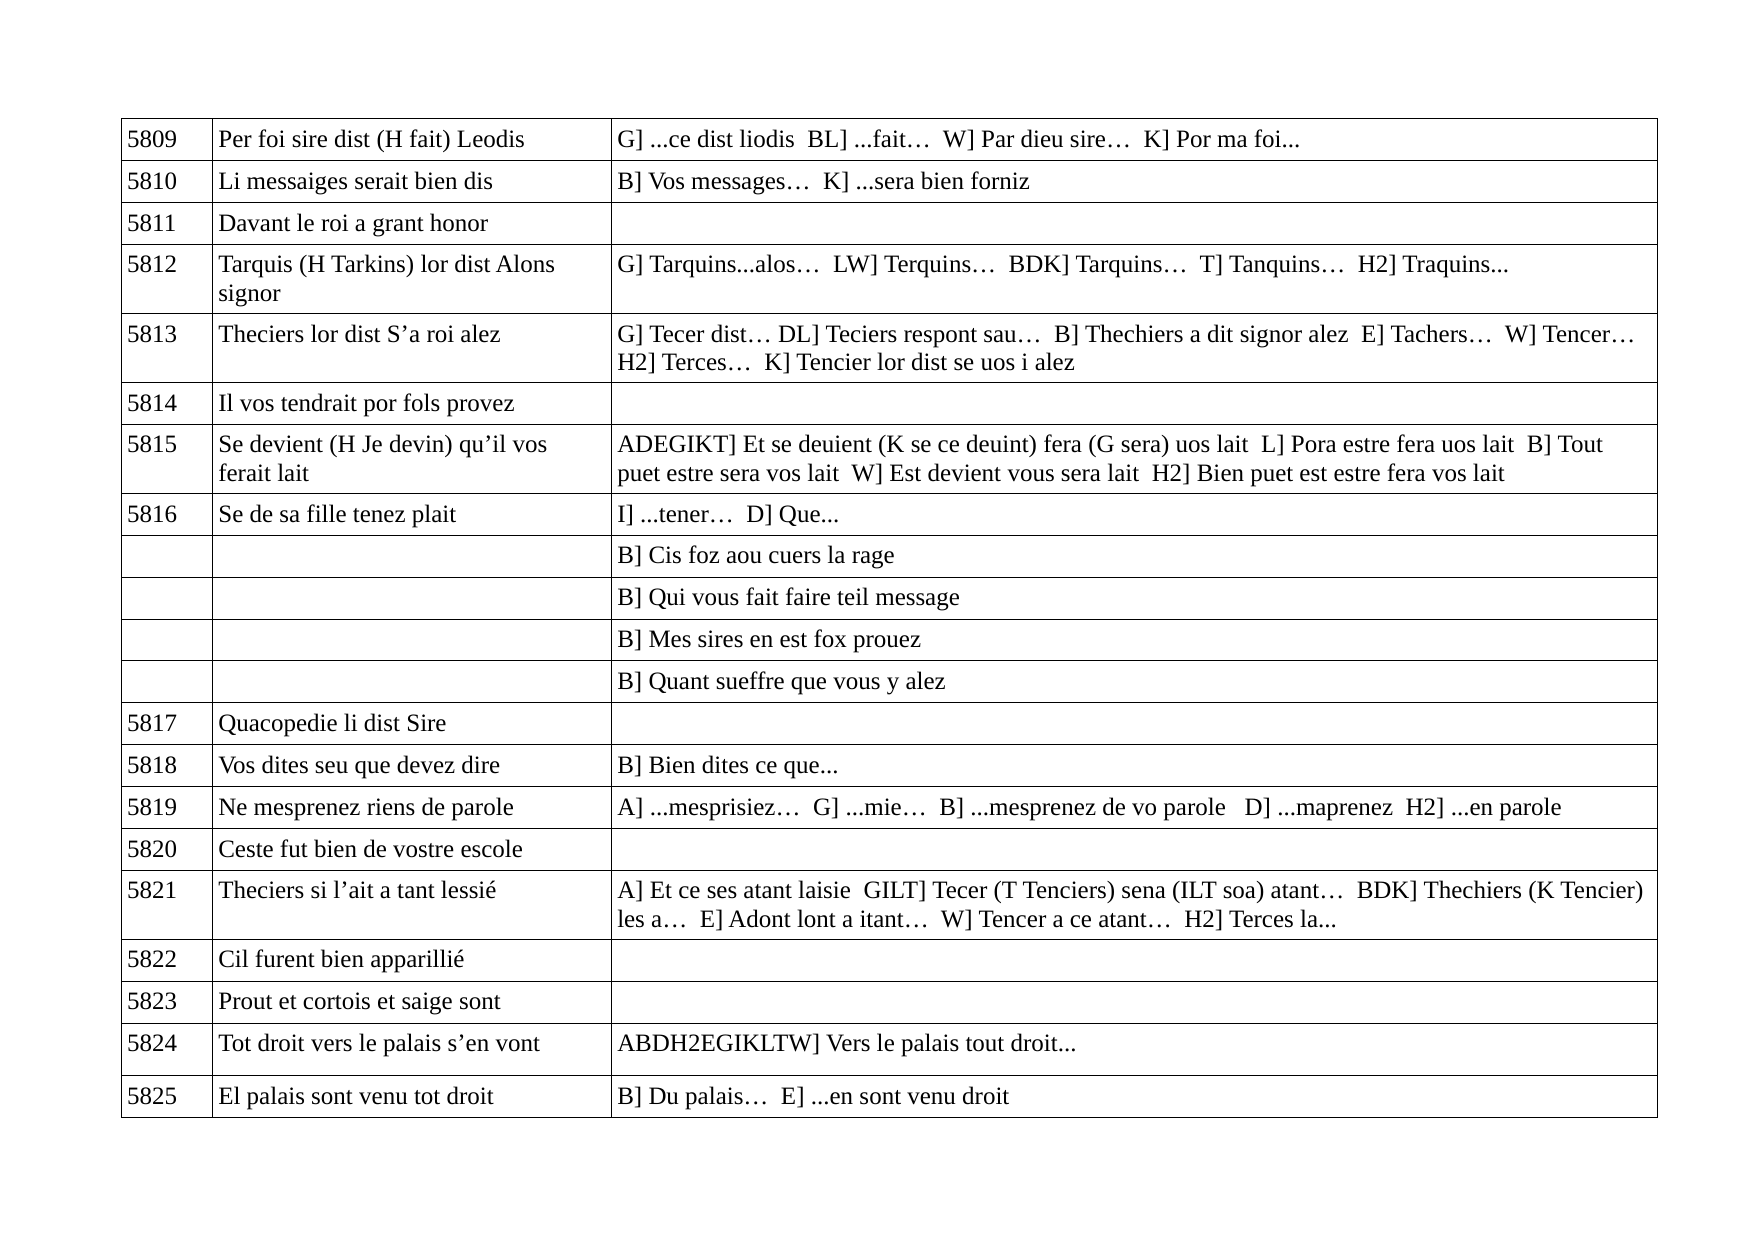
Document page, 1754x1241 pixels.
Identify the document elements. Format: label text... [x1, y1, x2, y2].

table_cell 5817 [122, 703, 212, 744]
table_cell G] Tarquins...alos… LW] Terquins… BDK] Tarquins… T] Tanquins… H2] Traquins... [612, 245, 1657, 313]
table_cell 5812 [122, 245, 212, 313]
table_cell Theciers lor dist S’a roi alez [213, 314, 611, 382]
table_cell Cil furent bien apparillié [213, 940, 611, 981]
table_cell 5809 [122, 119, 212, 160]
table_cell Quacopedie li dist Sire [213, 703, 611, 744]
table_cell Ceste fut bien de vostre escole [213, 829, 611, 870]
table_cell 5822 [122, 940, 212, 981]
table_cell G] Tecer dist… DL] Teciers respont sau… B] Thechiers a dit signor alez E] Tachers… W] Tencer… H2] Terces… K] Tencier lor dist se uos i alez [612, 314, 1657, 382]
table_cell B] Quant sueffre que vous y alez [612, 661, 1657, 702]
table_cell Se devient (H Je devin) qu’il vos ferait lait [213, 425, 611, 493]
table_cell Tot droit vers le palais s’en vont [213, 1024, 611, 1075]
table_cell [122, 536, 212, 577]
table_cell 5823 [122, 982, 212, 1022]
table_cell Theciers si l’ait a tant lessié [213, 871, 611, 939]
table_cell ABDH2EGIKLTW] Vers le palais tout droit... [612, 1024, 1657, 1075]
table_cell B] Bien dites ce que... [612, 745, 1657, 786]
table_cell 5821 [122, 871, 212, 939]
table_cell [122, 661, 212, 702]
table_cell [122, 620, 212, 660]
table_cell B] Cis foz aou cuers la rage [612, 536, 1657, 577]
table_cell 5824 [122, 1024, 212, 1075]
table_cell ADEGIKT] Et se deuient (K se ce deuint) fera (G sera) uos lait L] Pora estre fera uos lait B] Tout puet estre sera vos lait W] Est devient vous sera lait H2] Bien puet est estre fera vos lait [612, 425, 1657, 493]
table_cell [213, 536, 611, 577]
table_cell [612, 982, 1657, 1022]
table_cell [612, 383, 1657, 424]
table_cell Il vos tendrait por fols provez [213, 383, 611, 424]
table_cell 5814 [122, 383, 212, 424]
table_cell Se de sa fille tenez plait [213, 494, 611, 535]
table_cell B] Du palais… E] ...en sont venu droit [612, 1076, 1657, 1117]
table_cell [612, 829, 1657, 870]
table_cell Davant le roi a grant honor [213, 203, 611, 244]
table_cell Ne mesprenez riens de parole [213, 787, 611, 828]
table_cell Li messaiges serait bien dis [213, 161, 611, 202]
table_cell 5815 [122, 425, 212, 493]
table_cell [213, 578, 611, 618]
table_cell 5810 [122, 161, 212, 202]
table_cell 5816 [122, 494, 212, 535]
table_cell [612, 203, 1657, 244]
table_cell [213, 661, 611, 702]
table_cell [213, 620, 611, 660]
table_cell 5819 [122, 787, 212, 828]
table_cell 5811 [122, 203, 212, 244]
table_cell 5820 [122, 829, 212, 870]
table_cell 5825 [122, 1076, 212, 1117]
table_cell El palais sont venu tot droit [213, 1076, 611, 1117]
table_cell [612, 703, 1657, 744]
table_cell Vos dites seu que devez dire [213, 745, 611, 786]
table_cell [122, 578, 212, 618]
table_cell A] Et ce ses atant laisie GILT] Tecer (T Tenciers) sena (ILT soa) atant… BDK] Thechiers (K Tencier) les a… E] Adont lont a itant… W] Tencer a ce atant… H2] Terces la... [612, 871, 1657, 939]
table_cell B] Vos messages… K] ...sera bien forniz [612, 161, 1657, 202]
table_cell Prout et cortois et saige sont [213, 982, 611, 1022]
table_cell Per foi sire dist (H fait) Leodis [213, 119, 611, 160]
table_cell 5813 [122, 314, 212, 382]
table_cell 5818 [122, 745, 212, 786]
table_cell A] ...mesprisiez… G] ...mie… B] ...mesprenez de vo parole D] ...maprenez H2] ...en parole [612, 787, 1657, 828]
table_cell B] Qui vous fait faire teil message [612, 578, 1657, 618]
table_cell I] ...tener… D] Que... [612, 494, 1657, 535]
table_cell B] Mes sires en est fox prouez [612, 620, 1657, 660]
table_cell Tarquis (H Tarkins) lor dist Alons signor [213, 245, 611, 313]
table_cell [612, 940, 1657, 981]
table_cell G] ...ce dist liodis BL] ...fait… W] Par dieu sire… K] Por ma foi... [612, 119, 1657, 160]
